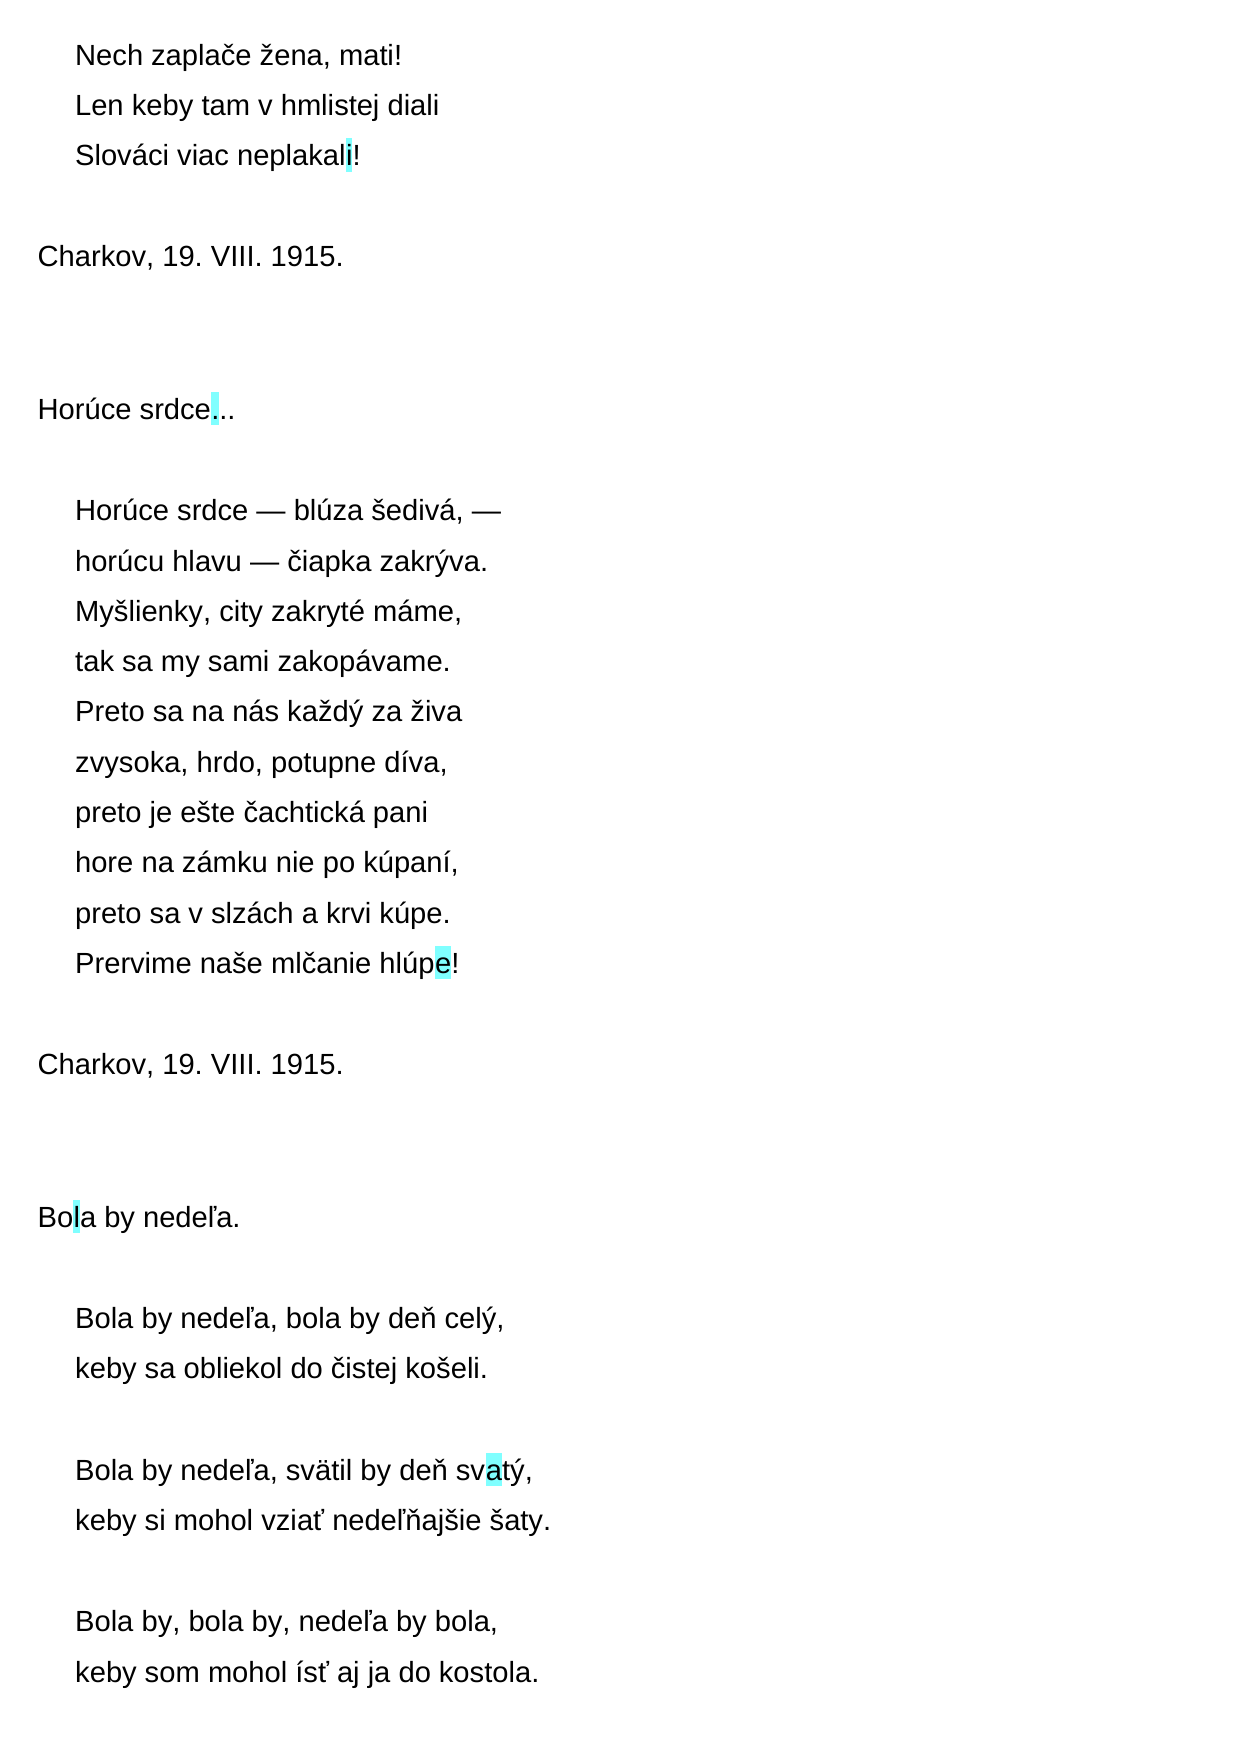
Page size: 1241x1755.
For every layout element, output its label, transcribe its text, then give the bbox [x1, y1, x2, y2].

text Len keby tam v hmlistej diali [37, 88, 1136, 121]
text keby sa obliekol do čistej košeli. [37, 1351, 1136, 1385]
text hore na zámku nie po kúpaní, [37, 845, 1136, 879]
subtitle Bola by nedeľa. [37, 1200, 1136, 1233]
text zvysoka, hrdo, potupne díva, [37, 745, 1136, 778]
text keby som mohol ísť aj ja do kostola. [37, 1655, 1136, 1688]
text Charkov, 19. VIII. 1915. [37, 239, 1136, 273]
text Myšlienky, city zakryté máme, [37, 594, 1136, 627]
subtitle Horúce srdce... [37, 392, 1136, 425]
text Nech zaplače žena, mati! [37, 37, 1136, 71]
text Bola by, bola by, nedeľa by bola, [37, 1604, 1136, 1638]
text Prervime naše mlčanie hlúpe! [37, 946, 1136, 979]
text keby si mohol vziať nedeľňajšie šaty. [37, 1503, 1136, 1537]
text Preto sa na nás každý za živa [37, 694, 1136, 728]
text Charkov, 19. VIII. 1915. [37, 1047, 1136, 1081]
text Horúce srdce — blúza šedivá, — [37, 493, 1136, 527]
text tak sa my sami zakopávame. [37, 644, 1136, 678]
text preto sa v slzách a krvi kúpe. [37, 896, 1136, 929]
text horúcu hlavu — čiapka zakrýva. [37, 543, 1136, 577]
text preto je ešte čachtická pani [37, 795, 1136, 829]
text Slováci viac neplakali! [37, 138, 1136, 172]
text Bola by nedeľa, svätil by deň svatý, [37, 1453, 1136, 1486]
text Bola by nedeľa, bola by deň celý, [37, 1301, 1136, 1335]
